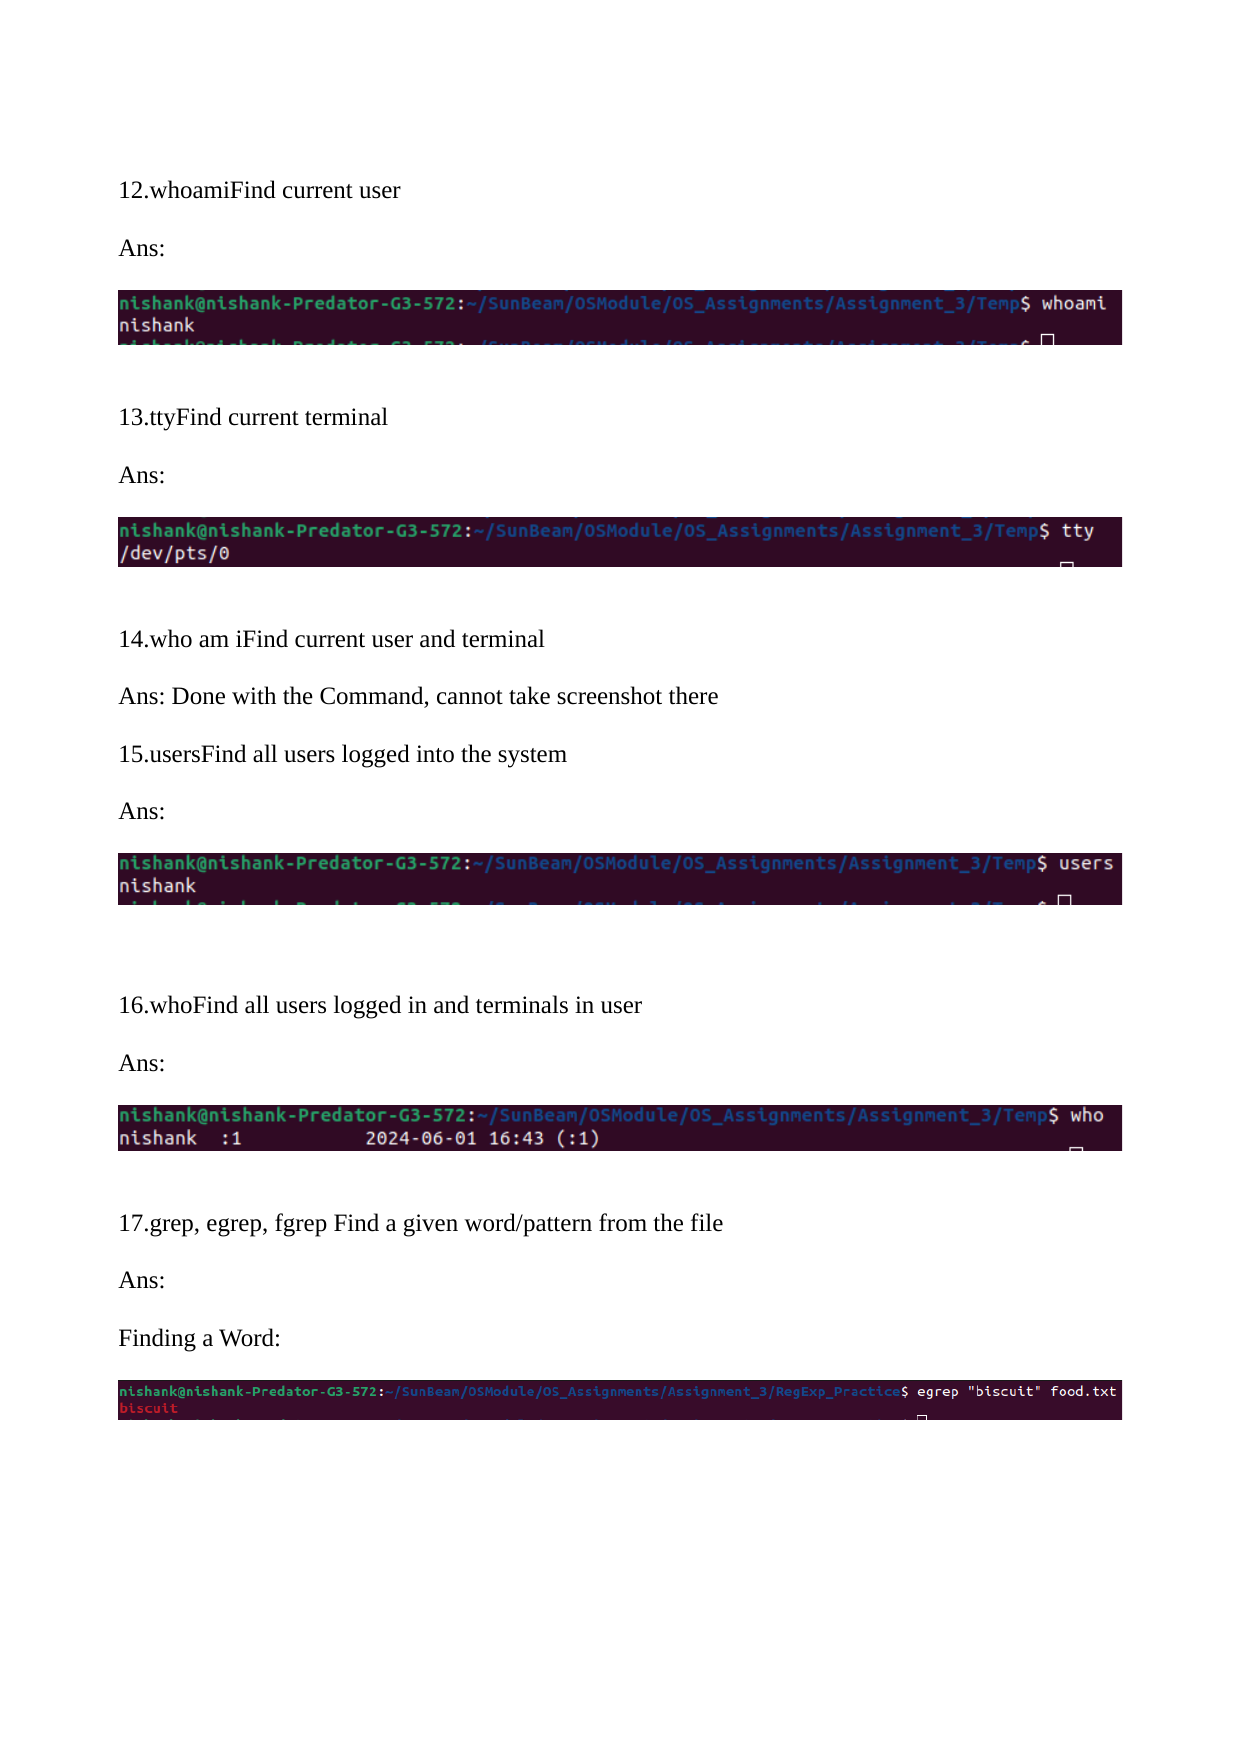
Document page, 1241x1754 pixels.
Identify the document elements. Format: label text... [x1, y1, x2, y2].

text 12.whoamiFind current user [118, 176, 1122, 204]
text 15.usersFind all users logged into the system [118, 739, 1122, 768]
text Finding a Word: [118, 1323, 1122, 1351]
text Ans: [118, 460, 1122, 488]
text Ans: [118, 796, 1122, 825]
text Ans: [118, 1265, 1122, 1294]
text 17.grep, egrep, fgrep Find a given word/pattern from the file [118, 1208, 1122, 1236]
text 16.whoFind all users logged in and terminals in user [118, 991, 1122, 1019]
text 13.ttyFind current terminal [118, 402, 1122, 431]
text 14.who am iFind current user and terminal [118, 624, 1122, 653]
picture [118, 290, 1123, 345]
picture [118, 1105, 1123, 1151]
picture [118, 1380, 1123, 1420]
text Ans: [118, 1048, 1122, 1077]
text Ans: Done with the Command, cannot take screenshot there [118, 681, 1122, 710]
picture [118, 853, 1123, 905]
picture [118, 517, 1123, 567]
text Ans: [118, 233, 1122, 262]
